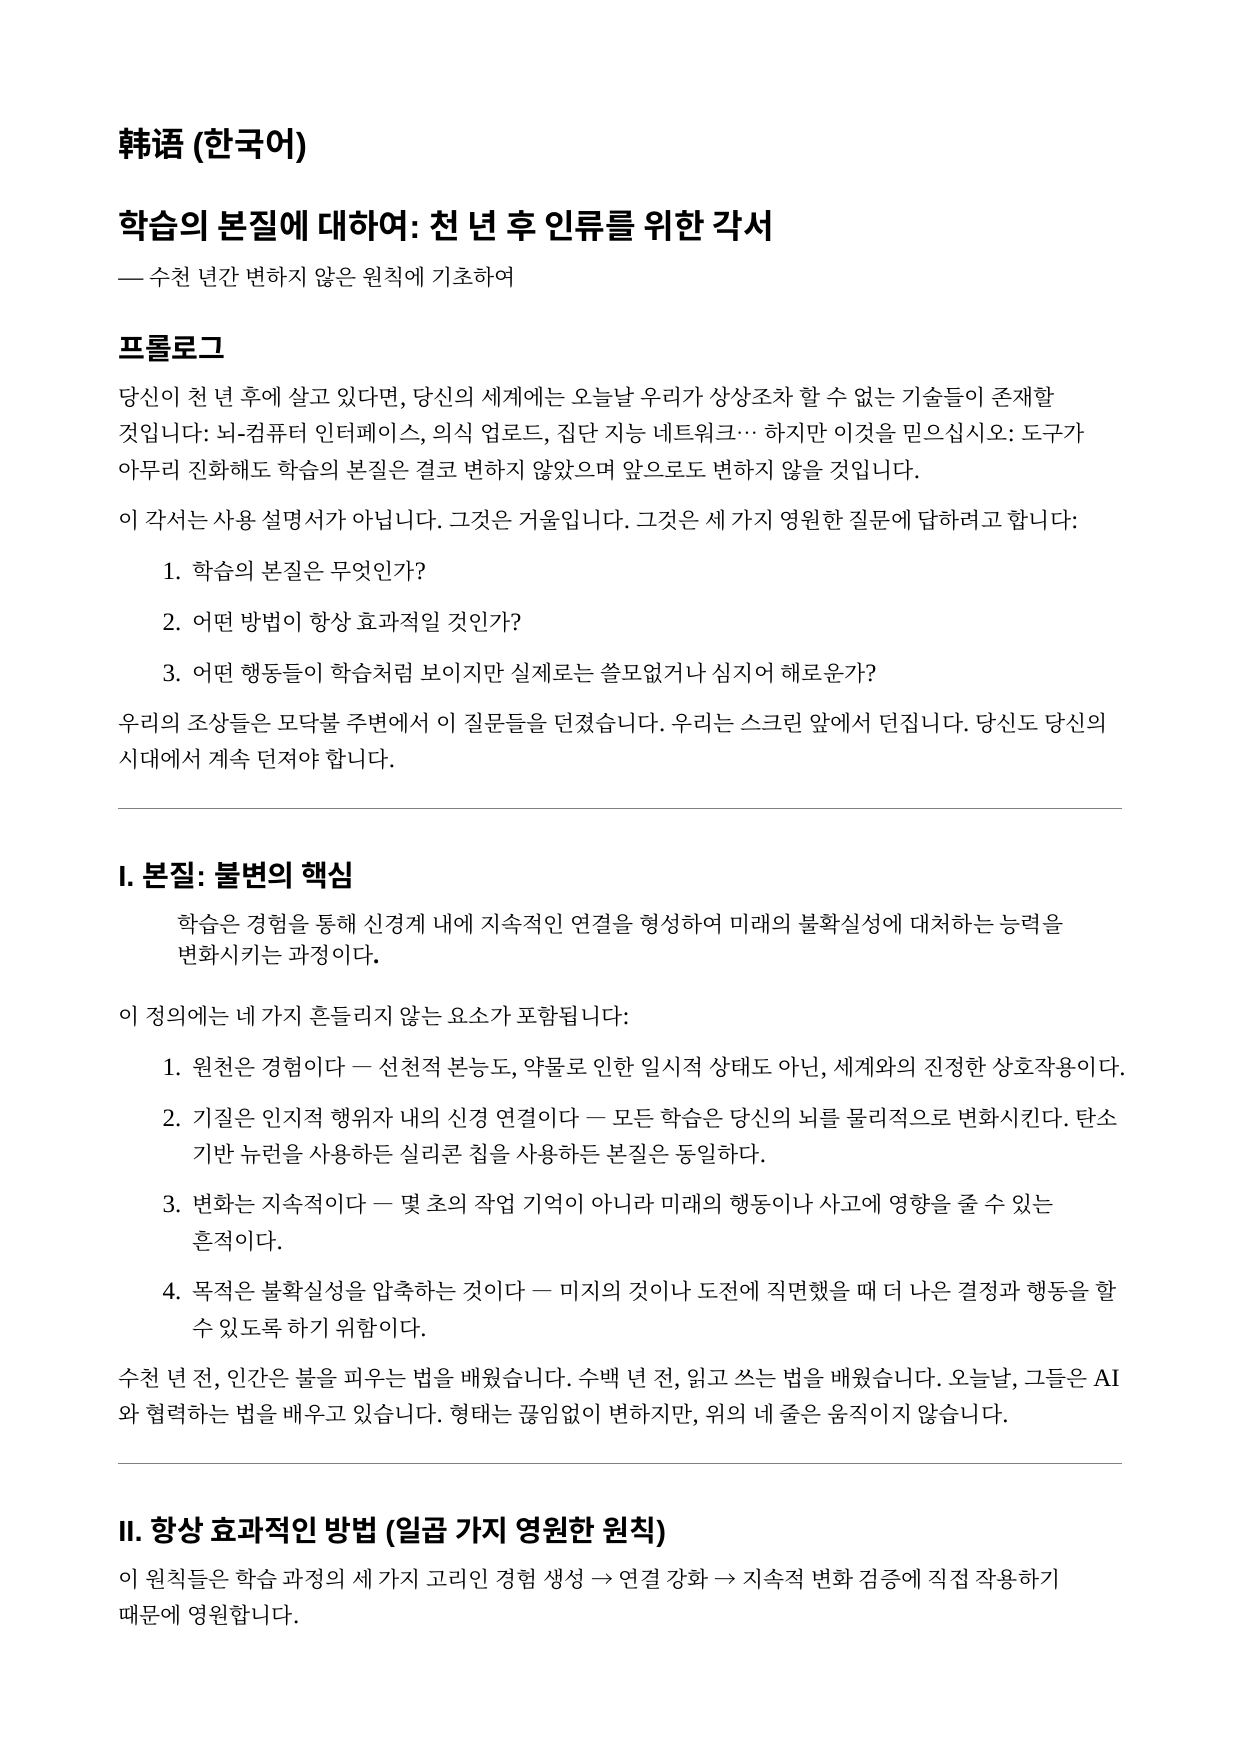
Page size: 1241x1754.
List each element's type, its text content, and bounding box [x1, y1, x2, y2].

text 이 원칙들은 학습 과정의 세 가지 고리인 경험 생성 → 연결 강화 → 지속적 변화 검증에 직접 작용하기 때문에 영원합니다. [118, 1562, 1122, 1629]
list 원천은 경험이다 — 선천적 본능도, 약물로 인한 일시적 상태도 아닌, 세계와의 진정한 상호작용이다. [162, 1050, 1122, 1082]
list 변화는 지속적이다 — 몇 초의 작업 기억이 아니라 미래의 행동이나 사고에 영향을 줄 수 있는 흔적이다. [162, 1188, 1122, 1255]
subtitle 프롤로그 [118, 326, 1122, 368]
subtitle 韩语 (한국어) [118, 118, 1122, 166]
list 기질은 인지적 행위자 내의 신경 연결이다 — 모든 학습은 당신의 뇌를 물리적으로 변화시킨다. 탄소 기반 뉴런을 사용하든 실리콘 칩을 사용하든 본질은 동일하다. [162, 1101, 1122, 1168]
text 수천 년 전, 인간은 불을 피우는 법을 배웠습니다. 수백 년 전, 읽고 쓰는 법을 배웠습니다. 오늘날, 그들은 AI와 협력하는 법을 배우고 있습니다. 형태는 끊임없이 변하지만, 위의 네 줄은 움직이지 않습니다. [118, 1361, 1122, 1429]
text — 수천 년간 변하지 않은 원칙에 기초하여 [118, 260, 1122, 292]
list 어떤 행동들이 학습처럼 보이지만 실제로는 쓸모없거나 심지어 해로운가? [162, 656, 1122, 687]
text 이 각서는 사용 설명서가 아닙니다. 그것은 거울입니다. 그것은 세 가지 영원한 질문에 답하려고 합니다: [118, 503, 1122, 535]
subtitle 학습의 본질에 대하여: 천 년 후 인류를 위한 각서 [118, 200, 1122, 248]
text 이 정의에는 네 가지 흔들리지 않는 요소가 포함됩니다: [118, 999, 1122, 1031]
text 당신이 천 년 후에 살고 있다면, 당신의 세계에는 오늘날 우리가 상상조차 할 수 없는 기술들이 존재할 것입니다: 뇌-컴퓨터 인터페이스, 의식 업로드, 집단 지능 네트워크… 하지만 이것을 믿으십시오: 도구가 아무리 진화해도 학습의 본질은 결코 변하지 않았으며 앞으로도 변하지 않을 것입니다. [118, 381, 1122, 484]
text 학습은 경험을 통해 신경계 내에 지속적인 연결을 형성하여 미래의 불확실성에 대처하는 능력을 변화시키는 과정이다. [177, 907, 1063, 970]
subtitle II. 항상 효과적인 방법 (일곱 가지 영원한 원칙) [118, 1507, 1122, 1549]
text 우리의 조상들은 모닥불 주변에서 이 질문들을 던졌습니다. 우리는 스크린 앞에서 던집니다. 당신도 당신의 시대에서 계속 던져야 합니다. [118, 706, 1122, 774]
list 학습의 본질은 무엇인가? [162, 554, 1122, 586]
list 목적은 불확실성을 압축하는 것이다 — 미지의 것이나 도전에 직면했을 때 더 나은 결정과 행동을 할 수 있도록 하기 위함이다. [162, 1274, 1122, 1342]
subtitle I. 본질: 불변의 핵심 [118, 852, 1122, 894]
list 어떤 방법이 항상 효과적일 것인가? [162, 605, 1122, 636]
